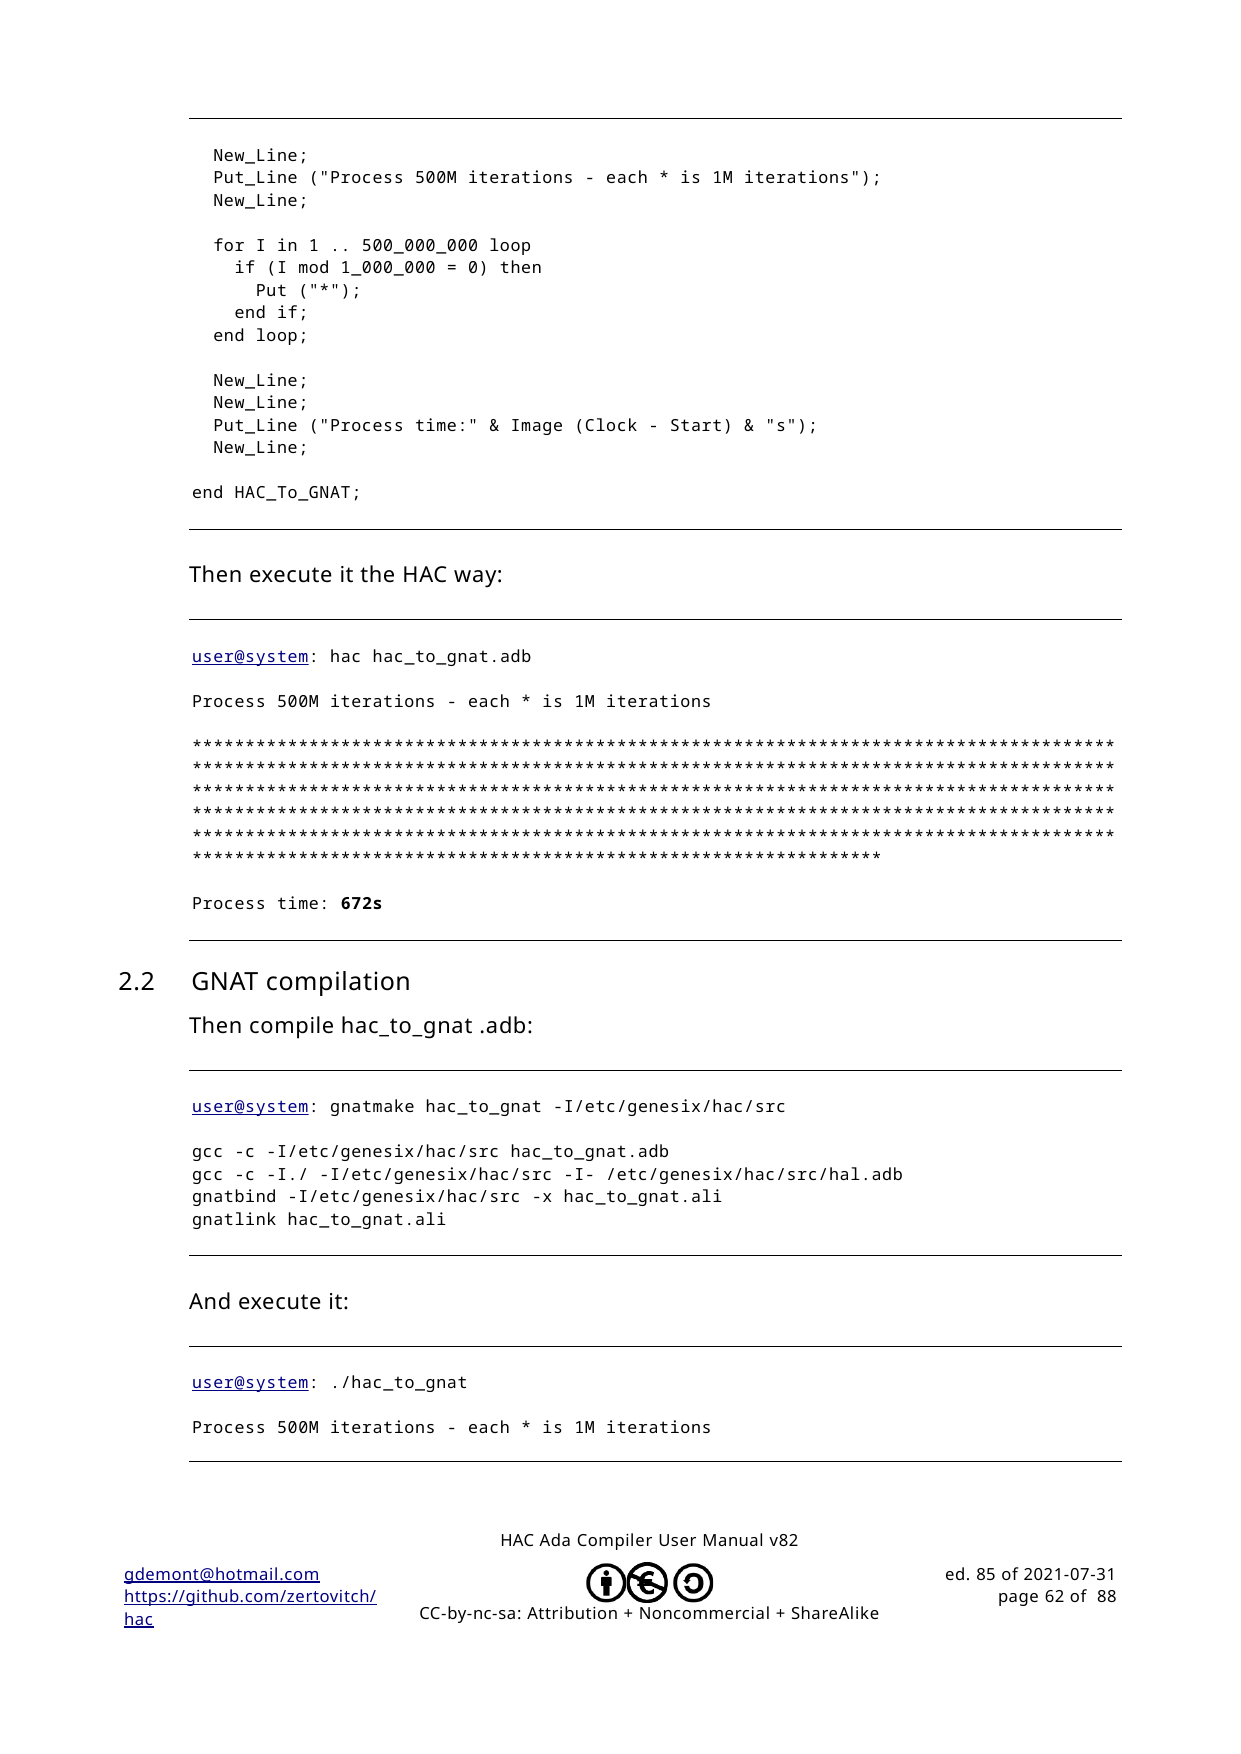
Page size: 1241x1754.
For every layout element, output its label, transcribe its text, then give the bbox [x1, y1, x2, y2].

subtitle GNAT compilation [118, 964, 1122, 998]
list Put_Line ("Process 500M iterations - each * is 1M iterations"); [189, 163, 1122, 186]
list Process time: 672s [189, 889, 1122, 940]
text And execute it: [189, 1286, 1122, 1316]
list New_Line; [189, 186, 1122, 211]
text Then execute it the HAC way: [189, 559, 1122, 589]
list user@system: gnatmake hac_to_gnat -I/etc/genesix/hac/src [189, 1071, 1122, 1137]
list if (I mod 1_000_000 = 0) then [189, 253, 1122, 276]
list gnatlink hac_to_gnat.ali [189, 1204, 1122, 1255]
list New_Line; [189, 366, 1122, 388]
list Put_Line ("Process time:" & Image (Clock - Start) & "s"); [189, 411, 1122, 433]
list user@system: ./hac_to_gnat Process 500M iterations - each * is 1M iterations [189, 1347, 1122, 1439]
list ******************************************************************************************************************************************************************************************************************************************************************************************************************************************************************************************************************************************************************************************************************** [189, 732, 1122, 870]
picture [672, 1562, 714, 1603]
list end HAC_To_GNAT; [189, 478, 1122, 529]
list Put ("*"); [189, 276, 1122, 298]
list end if; [189, 298, 1122, 321]
list New_Line; [189, 141, 1122, 163]
list end loop; [189, 321, 1122, 346]
list gcc -c -I./ -I/etc/genesix/hac/src -I- /etc/genesix/hac/src/hal.adb [189, 1159, 1122, 1182]
list gnatbind -I/etc/genesix/hac/src -x hac_to_gnat.ali [189, 1182, 1122, 1204]
list New_Line; [189, 433, 1122, 459]
text Then compile hac_to_gnat .adb: [189, 1009, 1122, 1039]
picture [585, 1562, 668, 1603]
list for I in 1 .. 500_000_000 loop [189, 231, 1122, 253]
list gcc -c -I/etc/genesix/hac/src hac_to_gnat.adb [189, 1137, 1122, 1159]
list New_Line; [189, 388, 1122, 411]
list user@system: hac hac_to_gnat.adb Process 500M iterations - each * is 1M iterations [189, 620, 1122, 712]
